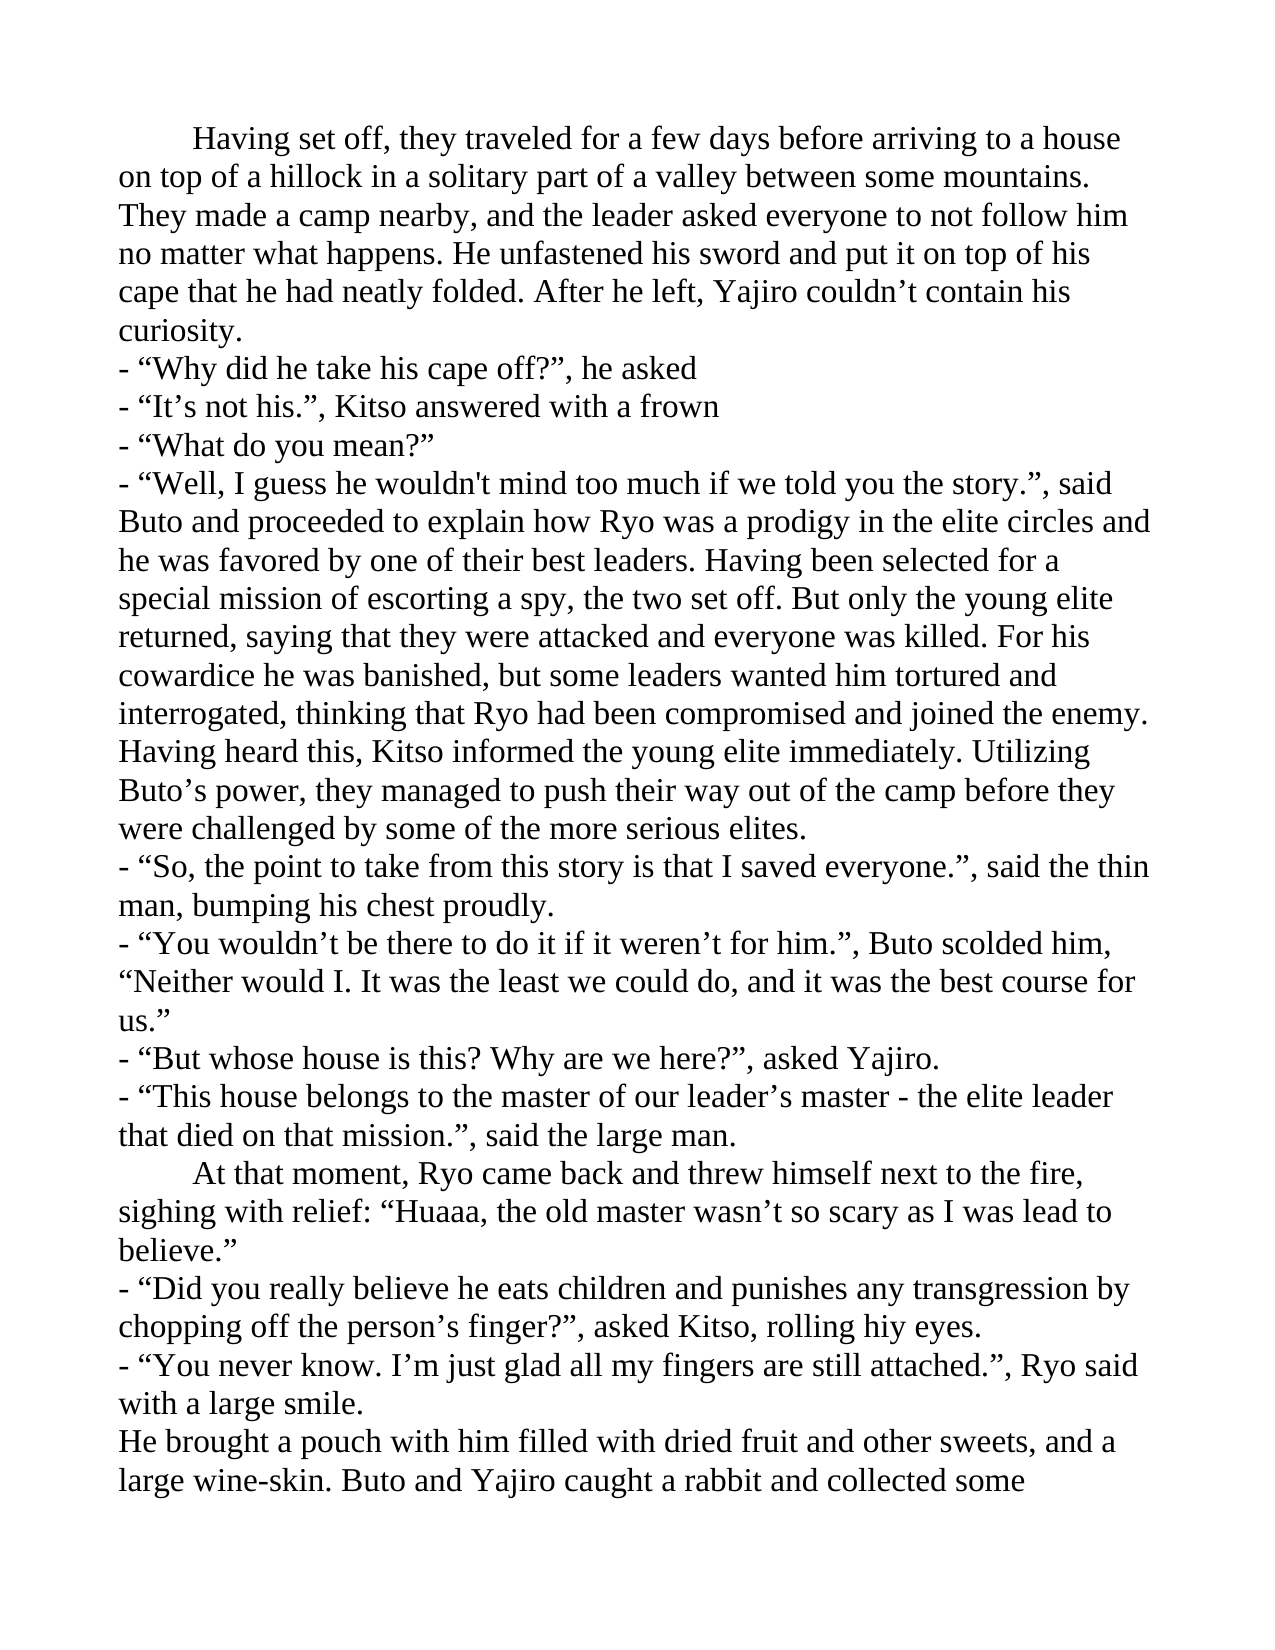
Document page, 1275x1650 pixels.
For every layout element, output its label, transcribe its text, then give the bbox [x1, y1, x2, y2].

text - “Well, I guess he wouldn't mind too much if we told you the story.”, said Buto and proceeded to explain how Ryo was a prodigy in the elite circles and he was favored by one of their best leaders. Having been selected for a special mission of escorting a spy, the two set off. But only the young elite returned, saying that they were attacked and everyone was killed. For his cowardice he was banished, but some leaders wanted him tortured and interrogated, thinking that Ryo had been compromised and joined the enemy. Having heard this, Kitso informed the young elite immediately. Utilizing Buto’s power, they managed to push their way out of the camp before they were challenged by some of the more serious elites. [118, 463, 1157, 846]
text - “It’s not his.”, Kitso answered with a frown [118, 386, 1157, 425]
text - “But whose house is this? Why are we here?”, asked Yajiro. [118, 1038, 1157, 1076]
text - “Why did he take his cape off?”, he asked [118, 348, 1157, 386]
text He brought a pouch with him filled with dried fruit and other sweets, and a large wine-skin. Buto and Yajiro caught a rabbit and collected some [118, 1421, 1157, 1498]
text - “Did you really believe he eats children and punishes any transgression by chopping off the person’s finger?”, asked Kitso, rolling hiy eyes. [118, 1268, 1157, 1345]
text - “What do you mean?” [118, 425, 1157, 463]
text - “This house belongs to the master of our leader’s master - the elite leader that died on that mission.”, said the large man. [118, 1076, 1157, 1153]
text - “You never know. I’m just glad all my fingers are still attached.”, Ryo said with a large smile. [118, 1345, 1157, 1421]
text Having set off, they traveled for a few days before arriving to a house on top of a hillock in a solitary part of a valley between some mountains. They made a camp nearby, and the leader asked everyone to not follow him no matter what happens. He unfastened his sword and put it on top of his cape that he had neatly folded. After he left, Yajiro couldn’t contain his curiosity. [118, 118, 1157, 348]
text - “So, the point to take from this story is that I saved everyone.”, said the thin man, bumping his chest proudly. [118, 846, 1157, 923]
text - “You wouldn’t be there to do it if it weren’t for him.”, Buto scolded him, “Neither would I. It was the least we could do, and it was the best course for us.” [118, 923, 1157, 1038]
text At that moment, Ryo came back and threw himself next to the fire, sighing with relief: “Huaaa, the old master wasn’t so scary as I was lead to believe.” [118, 1153, 1157, 1268]
